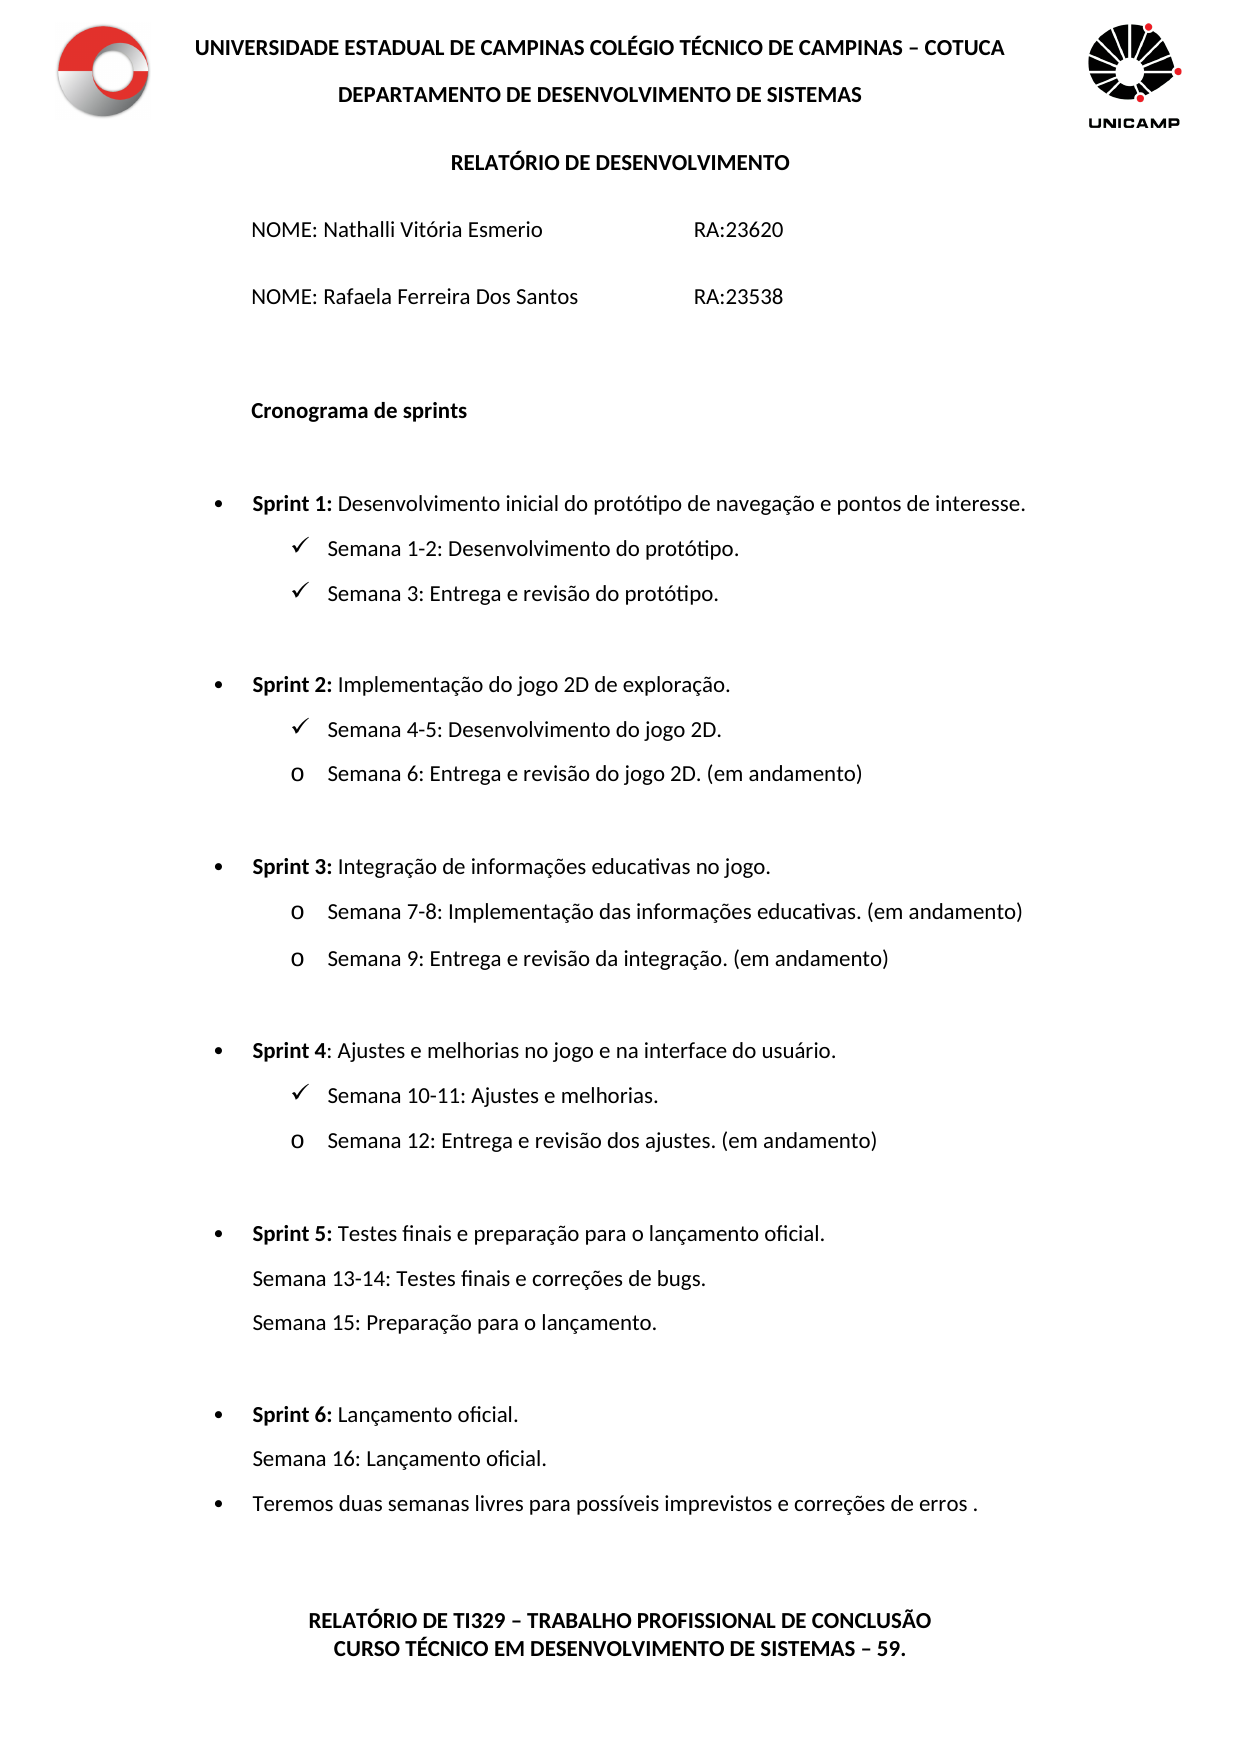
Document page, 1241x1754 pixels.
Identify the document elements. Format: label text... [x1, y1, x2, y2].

text Semana 16: Lançamento oficial. [252, 1444, 1063, 1472]
list Semana 10-11: Ajustes e melhorias. [290, 1081, 1063, 1109]
list Semana 12: Entrega e revisão dos ajustes. (em andamento) [290, 1126, 1063, 1156]
text Semana 13-14: Testes finais e correções de bugs. [252, 1264, 1063, 1292]
list Semana 7-8: Implementação das informações educativas. (em andamento) [290, 897, 1063, 927]
subtitle Cronograma de sprints [251, 396, 1063, 424]
list Sprint 5: Testes finais e preparação para o lançamento oficial. [215, 1219, 1063, 1247]
list Teremos duas semanas livres para possíveis imprevistos e correções de erros . [215, 1489, 1063, 1517]
list Sprint 3: Integração de informações educativas no jogo. [215, 852, 1063, 881]
list Semana 6: Entrega e revisão do jogo 2D. (em andamento) [290, 759, 1063, 789]
list Sprint 2: Implementação do jogo 2D de exploração. [215, 670, 1063, 698]
subtitle NOME: Nathalli Vitória Esmerio RA:23620 [251, 215, 1063, 243]
list Semana 3: Entrega e revisão do protótipo. [290, 579, 1063, 607]
list Semana 4-5: Desenvolvimento do jogo 2D. [290, 715, 1063, 743]
subtitle NOME: Rafaela Ferreira Dos Santos RA:23538 [251, 282, 1063, 310]
list Sprint 1: Desenvolvimento inicial do protótipo de navegação e pontos de interesse. [215, 489, 1063, 517]
list Semana 9: Entrega e revisão da integração. (em andamento) [290, 944, 1063, 973]
list Semana 1-2: Desenvolvimento do protótipo. [290, 534, 1063, 562]
text Semana 15: Preparação para o lançamento. [252, 1308, 1063, 1336]
list Sprint 4: Ajustes e melhorias no jogo e na interface do usuário. [215, 1037, 1063, 1065]
text RELATÓRIO DE DESENVOLVIMENTO [177, 148, 1063, 176]
list Sprint 6: Lançamento oficial. [215, 1400, 1063, 1428]
